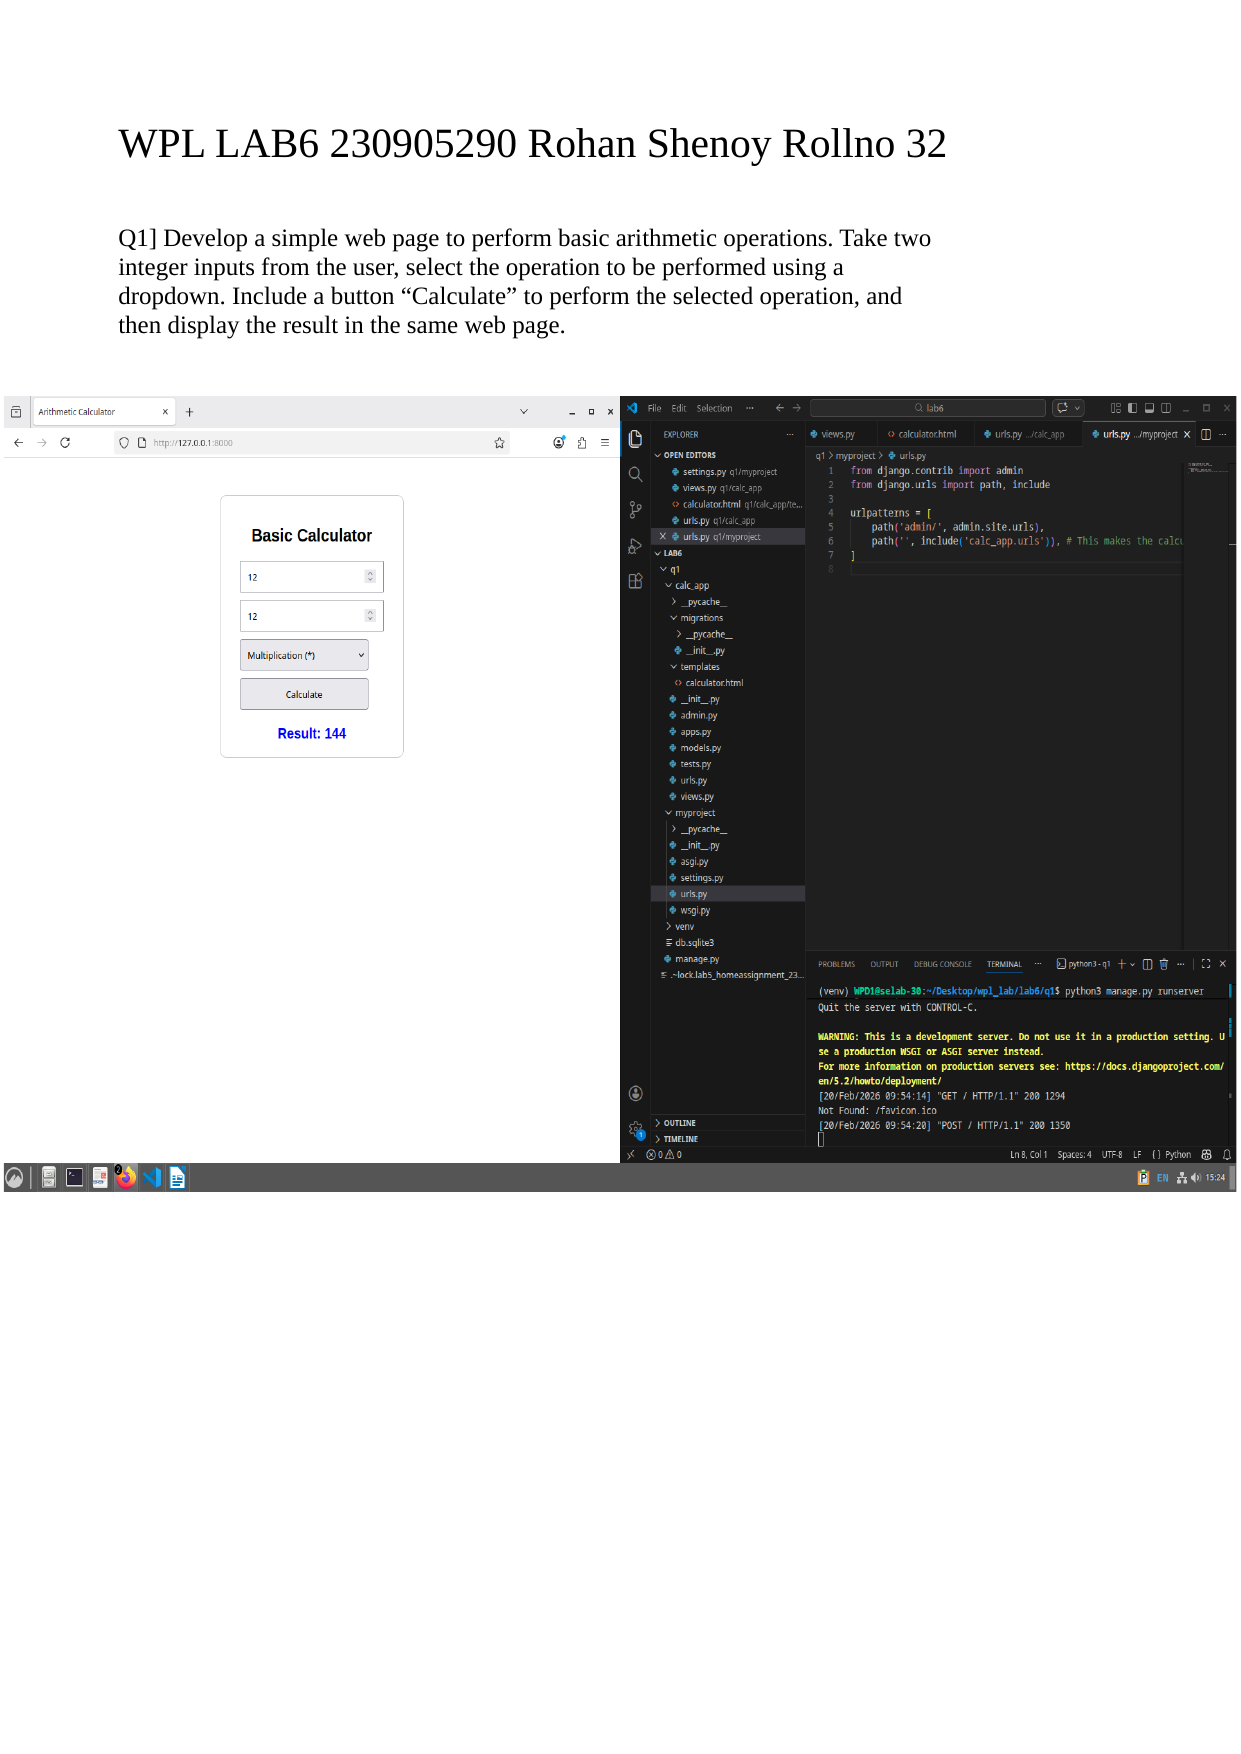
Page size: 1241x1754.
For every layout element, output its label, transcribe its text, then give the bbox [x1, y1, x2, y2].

text WPL LAB6 230905290 Rohan Shenoy Rollno 32 [118, 118, 1122, 166]
text dropdown. Include a button “Calculate” to perform the selected operation, and [118, 281, 1122, 310]
picture [3, 396, 1237, 1192]
text Q1] Develop a simple web page to perform basic arithmetic operations. Take two [118, 223, 1122, 252]
text integer inputs from the user, select the operation to be performed using a [118, 252, 1122, 281]
text then display the result in the same web page. [118, 310, 1122, 338]
